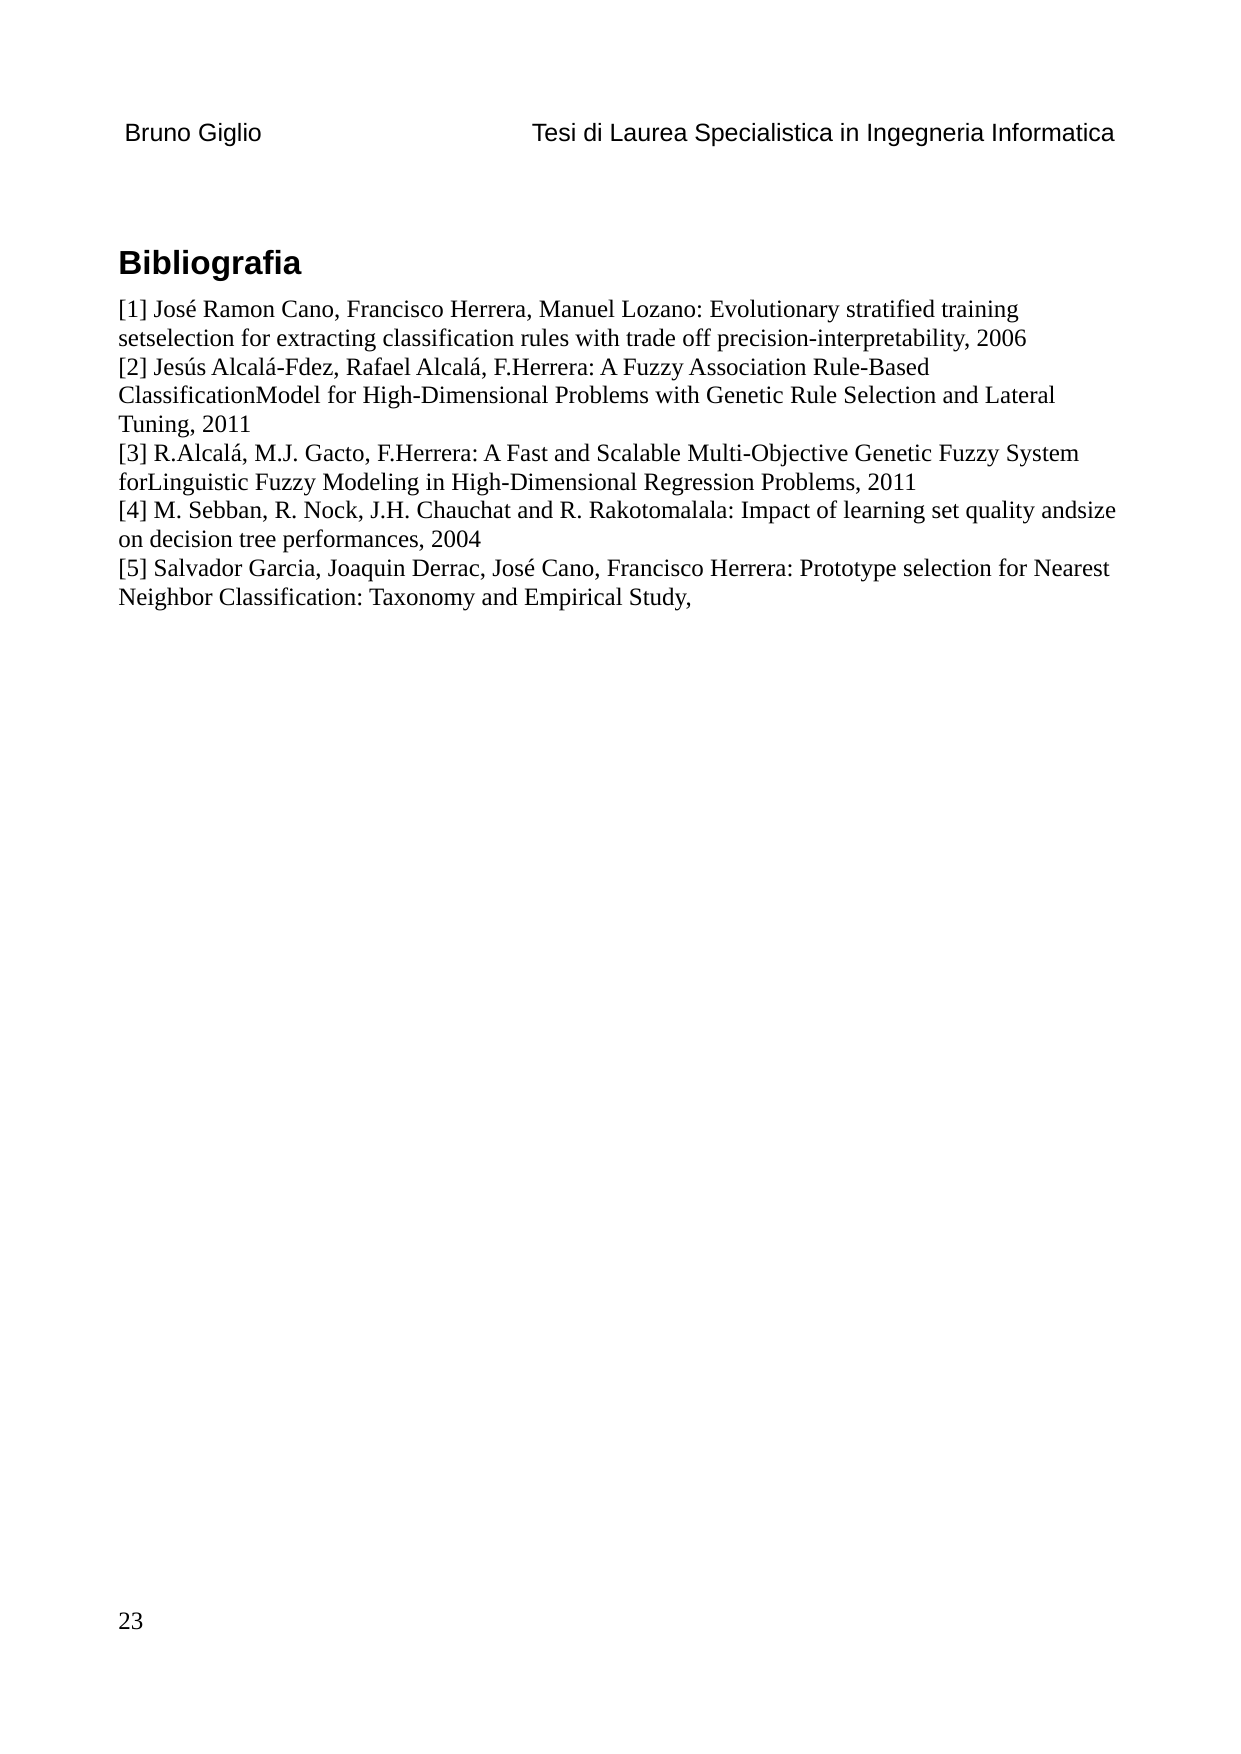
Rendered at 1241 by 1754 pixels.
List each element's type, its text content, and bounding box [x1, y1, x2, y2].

text [2] Jesús Alcalá-Fdez, Rafael Alcalá, F.Herrera: A Fuzzy Association Rule-Based ClassificationModel for High-Dimensional Problems with Genetic Rule Selection and Lateral Tuning, 2011 [118, 352, 1122, 438]
text [4] M. Sebban, R. Nock, J.H. Chauchat and R. Rakotomalala: Impact of learning set quality andsize on decision tree performances, 2004 [118, 496, 1122, 553]
subtitle Bibliografia [118, 243, 1122, 282]
text [5] Salvador Garcia, Joaquin Derrac, José Cano, Francisco Herrera: Prototype selection for Nearest Neighbor Classification: Taxonomy and Empirical Study, [118, 553, 1122, 611]
text [1] José Ramon Cano, Francisco Herrera, Manuel Lozano: Evolutionary stratified training setselection for extracting classification rules with trade off precision-interpretability, 2006 [118, 294, 1122, 352]
text [3] R.Alcalá, M.J. Gacto, F.Herrera: A Fast and Scalable Multi-Objective Genetic Fuzzy System forLinguistic Fuzzy Modeling in High-Dimensional Regression Problems, 2011 [118, 438, 1122, 496]
